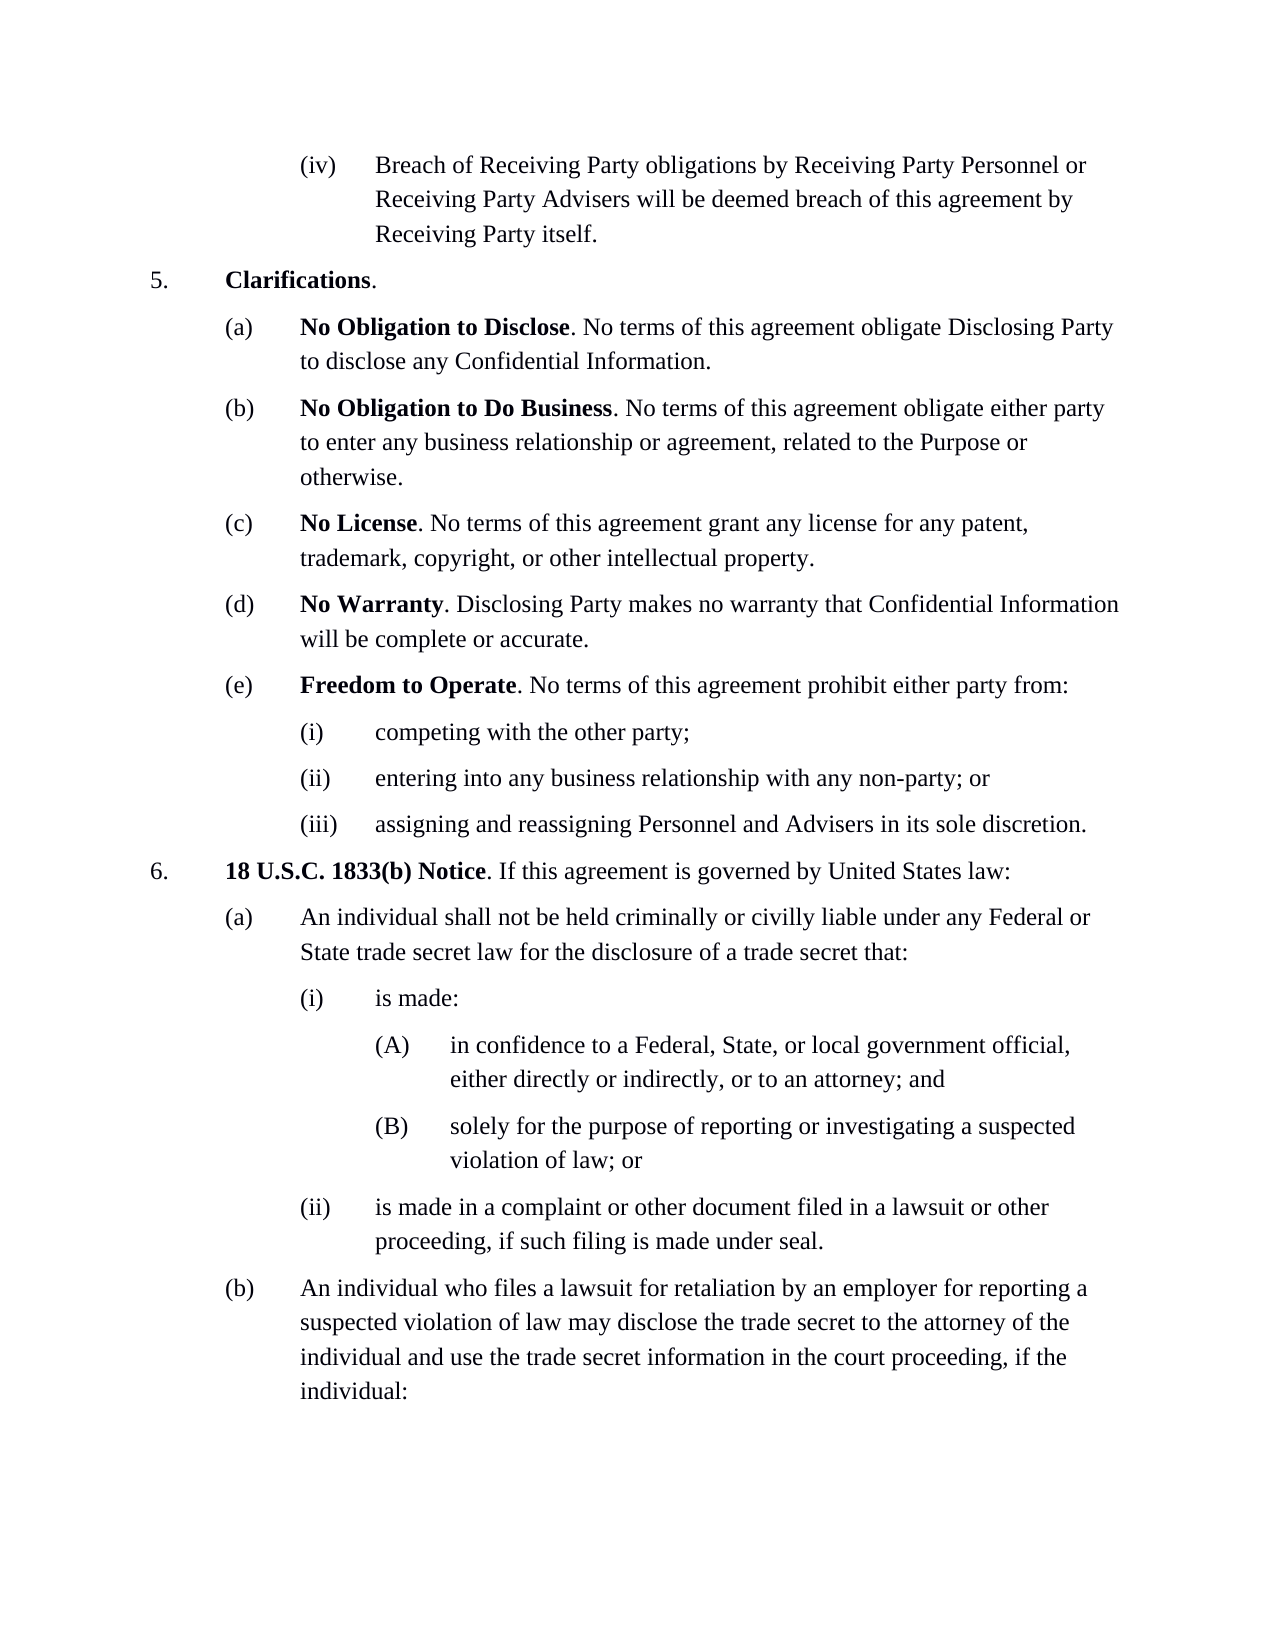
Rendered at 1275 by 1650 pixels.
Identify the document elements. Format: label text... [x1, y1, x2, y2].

text (d) No Warranty. Disclosing Party makes no warranty that Confidential Information will be complete or accurate. [225, 589, 1125, 652]
text (A) in confidence to a Federal, State, or local government official, either directly or indirectly, or to an attorney; and [375, 1030, 1125, 1093]
text (a) No Obligation to Disclose. No terms of this agreement obligate Disclosing Party to disclose any Confidential Information. [225, 312, 1125, 375]
text (B) solely for the purpose of reporting or investigating a suspected violation of law; or [375, 1111, 1125, 1174]
text (ii) entering into any business relationship with any non-party; or [300, 763, 1125, 792]
text (c) No License. No terms of this agreement grant any license for any patent, trademark, copyright, or other intellectual property. [225, 508, 1125, 571]
text (e) Freedom to Operate. No terms of this agreement prohibit either party from: [225, 670, 1125, 699]
text (iv) Breach of Receiving Party obligations by Receiving Party Personnel or Receiving Party Advisers will be deemed breach of this agreement by Receiving Party itself. [300, 150, 1125, 248]
text (iii) assigning and reassigning Personnel and Advisers in its sole discretion. [300, 809, 1125, 838]
text (i) competing with the other party; [300, 717, 1125, 745]
text (a) An individual shall not be held criminally or civilly liable under any Federal or State trade secret law for the disclosure of a trade secret that: [225, 902, 1125, 966]
text (ii) is made in a complaint or other document filed in a lawsuit or other proceeding, if such filing is made under seal. [300, 1192, 1125, 1255]
text 6. 18 U.S.C. 1833(b) Notice. If this agreement is governed by United States law: [150, 856, 1125, 885]
text (b) No Obligation to Do Business. No terms of this agreement obligate either party to enter any business relationship or agreement, related to the Purpose or otherwise. [225, 393, 1125, 491]
text (i) is made: [300, 983, 1125, 1012]
text 5. Clarifications. [150, 265, 1125, 294]
text (b) An individual who files a lawsuit for retaliation by an employer for reporting a suspected violation of law may disclose the trade secret to the attorney of the individual and use the trade secret information in the court proceeding, if the individual: [225, 1273, 1125, 1405]
